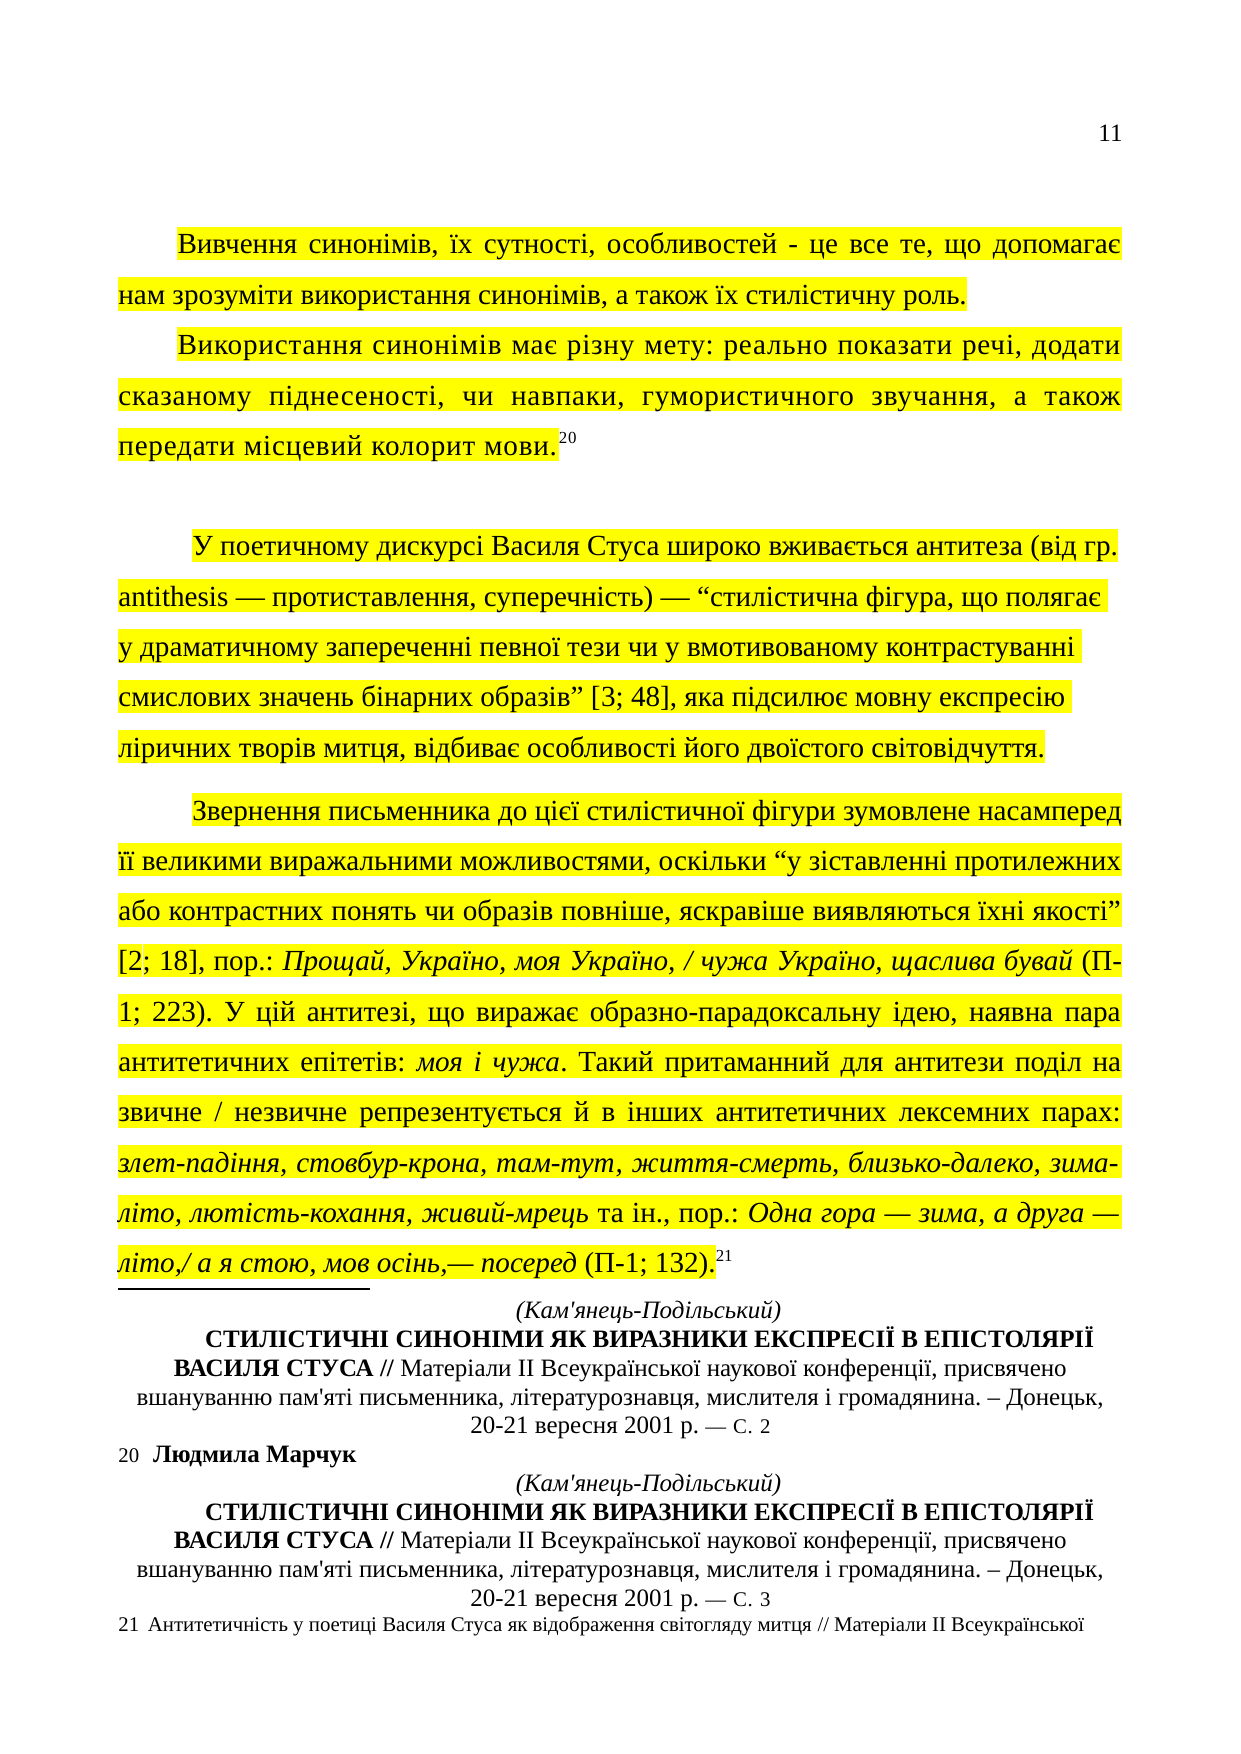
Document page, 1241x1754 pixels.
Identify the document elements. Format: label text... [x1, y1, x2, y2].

text У поетичному дискурсі Василя Стуса широко вживається антитеза (від гр. antithesis — протиставлення, суперечність) — “стилістична фігура, що полягає у драматичному запереченні певної тези чи у вмотивованому контрастуванні смислових значень бінарних образів” [3; 48], яка підсилює мовну експресію ліричних творів митця, відбиває особливості його двоїстого світовідчуття. [118, 528, 1122, 763]
text Антитетичність у поетиці Василя Стуса як відображення світогляду митця // Матеріали ІІ Всеукраїнської [118, 1612, 1122, 1636]
text (Кам'янець-Подільський) [118, 1296, 1122, 1324]
text Вивчення синонімів, їх сутності, особливостей - це все те, що допомагає нам зрозуміти використання синонімів, а також їх стилістичну роль. [118, 227, 1122, 311]
text Людмила Марчук [118, 1439, 1122, 1468]
text СТИЛІСТИЧНІ СИНОНІМИ ЯК ВИРАЗНИКИ ЕКСПРЕСІЇ В ЕПІСТОЛЯРІЇ ВАСИЛЯ СТУСА // Матеріали ІІ Всеукраїнської наукової конференції, присвячено вшануванню пам'яті письменника, літературознавця, мислителя і громадянина. – Донецьк, 20-21 вересня 2001 р. — С. 2 [118, 1324, 1122, 1439]
text Звернення письменника до цієї стилістичної фігури зумовлене насамперед її великими виражальними можливостями, оскільки “у зіставленні протилежних або контрастних понять чи образів повніше, яскравіше виявляються їхні якості” [2; 18], пор.: Прощай, Україно, моя Україно, / чужа Україно, щаслива бувай (П-1; 223). У цій антитезі, що виражає образно-парадоксальну ідею, наявна пара антитетичних епітетів: моя і чужа. Такий притаманний для антитези поділ на звичне / незвичне репрезентується й в інших антитетичних лексемних парах: злет-падіння, стовбур-крона, там-тут, життя-смерть, близько-далеко, зима-літо, лютість-кохання, живий-мрець та ін., пор.: Одна гора — зима, а друга — літо,/ а я стою, мов осінь,— посеред (П-1; 132). [118, 793, 1122, 1279]
text (Кам'янець-Подільський) [118, 1468, 1122, 1497]
text СТИЛІСТИЧНІ СИНОНІМИ ЯК ВИРАЗНИКИ ЕКСПРЕСІЇ В ЕПІСТОЛЯРІЇ ВАСИЛЯ СТУСА // Матеріали ІІ Всеукраїнської наукової конференції, присвячено вшануванню пам'яті письменника, літературознавця, мислителя і громадянина. – Донецьк, 20-21 вересня 2001 р. — С. 3 [118, 1497, 1122, 1612]
text Використання синонімів має різну мету: реально показати речі, додати сказаному піднесеності, чи навпаки, гумористичного звучання, а також передати місцевий колорит мови. [118, 327, 1122, 461]
